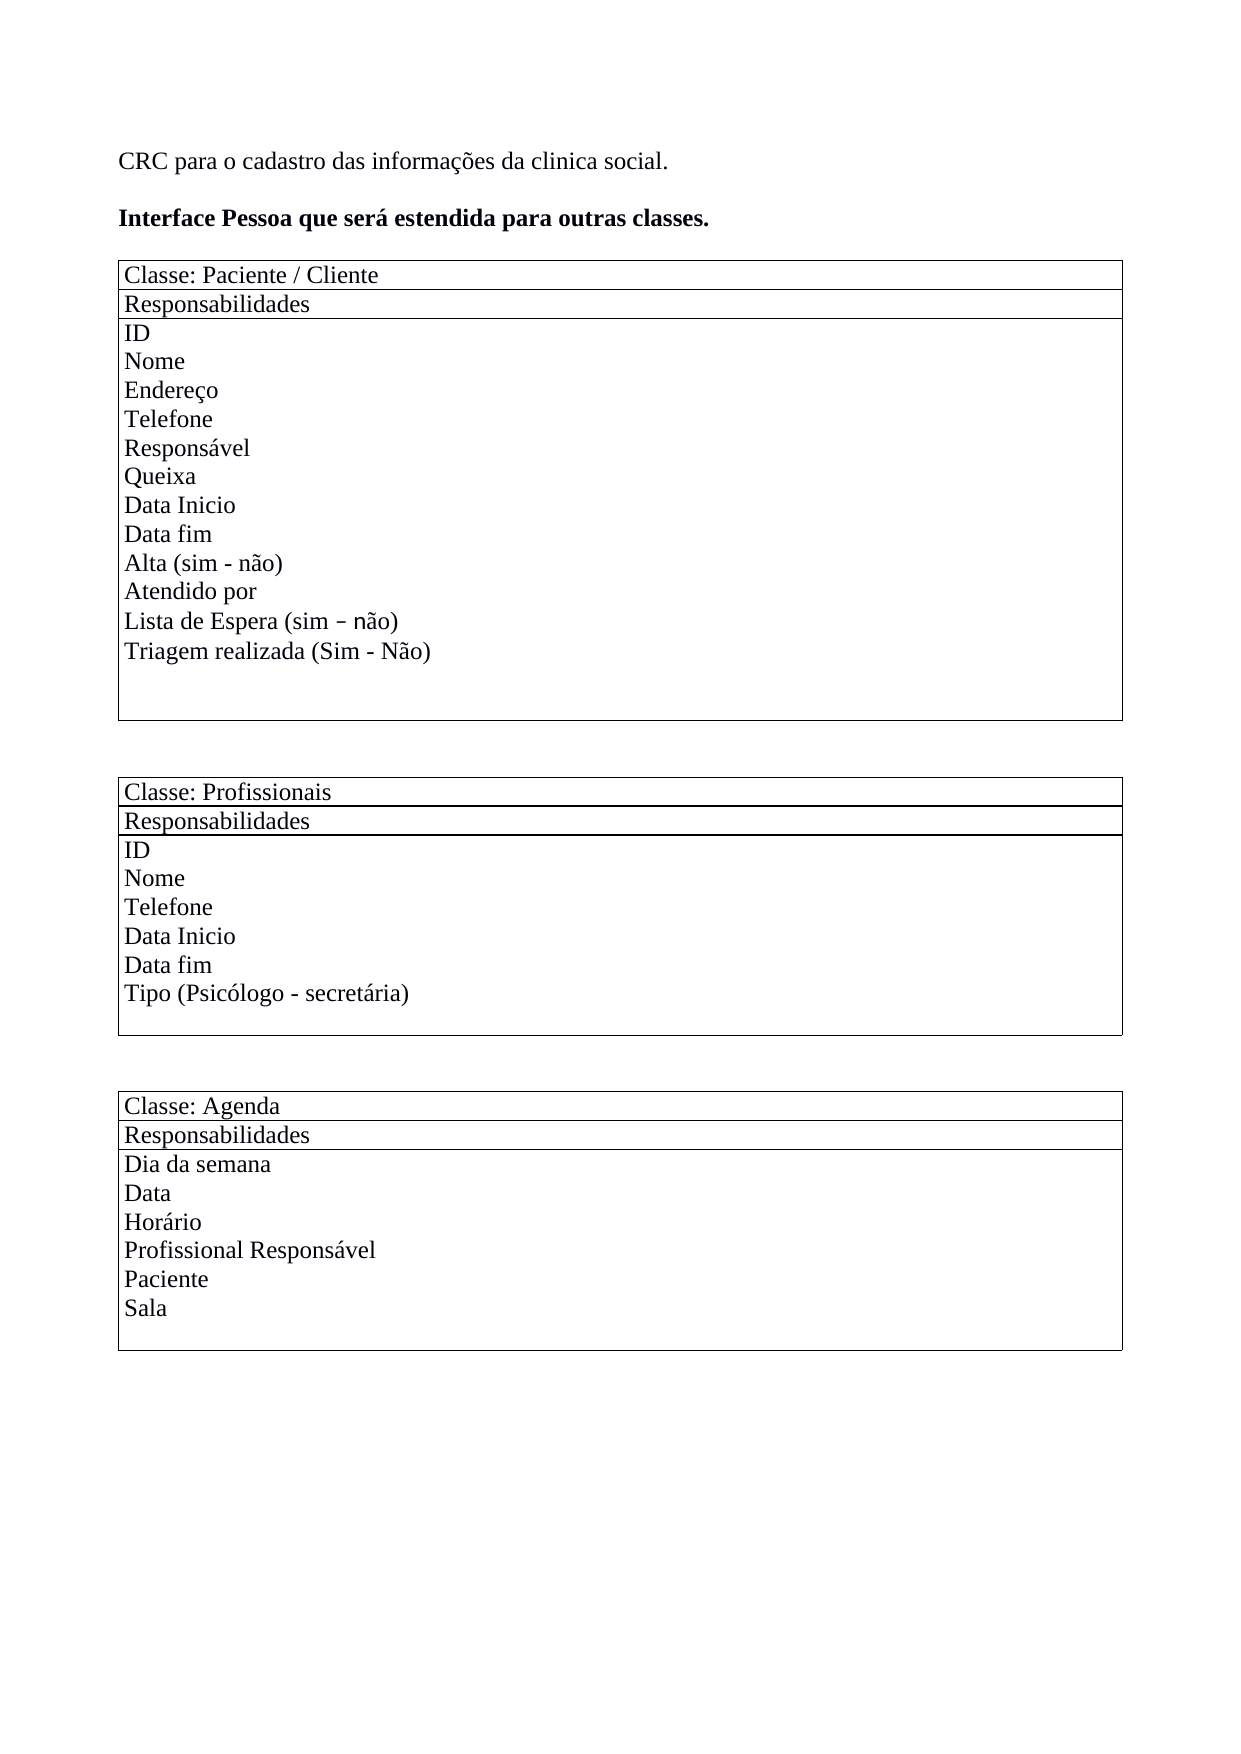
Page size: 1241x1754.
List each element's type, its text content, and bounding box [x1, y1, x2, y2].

table_header Classe: Profissionais [119, 778, 1122, 805]
table_cell Dia da semana Data Horário Profissional Responsável Paciente Sala [119, 1150, 1122, 1350]
table_cell Responsabilidades [119, 290, 1122, 318]
table_cell ID Nome Endereço Telefone Responsável Queixa Data Inicio Data fim Alta (sim - não) Atendido por Lista de Espera (sim – não) Triagem realizada (Sim - Não) [119, 319, 1122, 720]
table_header Classe: Paciente / Cliente [119, 261, 1122, 289]
text CRC para o cadastro das informações da clinica social. [118, 146, 1122, 175]
table_header Classe: Agenda [119, 1092, 1122, 1120]
table_cell ID Nome Telefone Data Inicio Data fim Tipo (Psicólogo - secretária) [119, 836, 1122, 1035]
table_cell Responsabilidades [119, 1121, 1122, 1149]
text Interface Pessoa que será estendida para outras classes. [118, 203, 1122, 232]
table_cell Responsabilidades [119, 807, 1122, 834]
